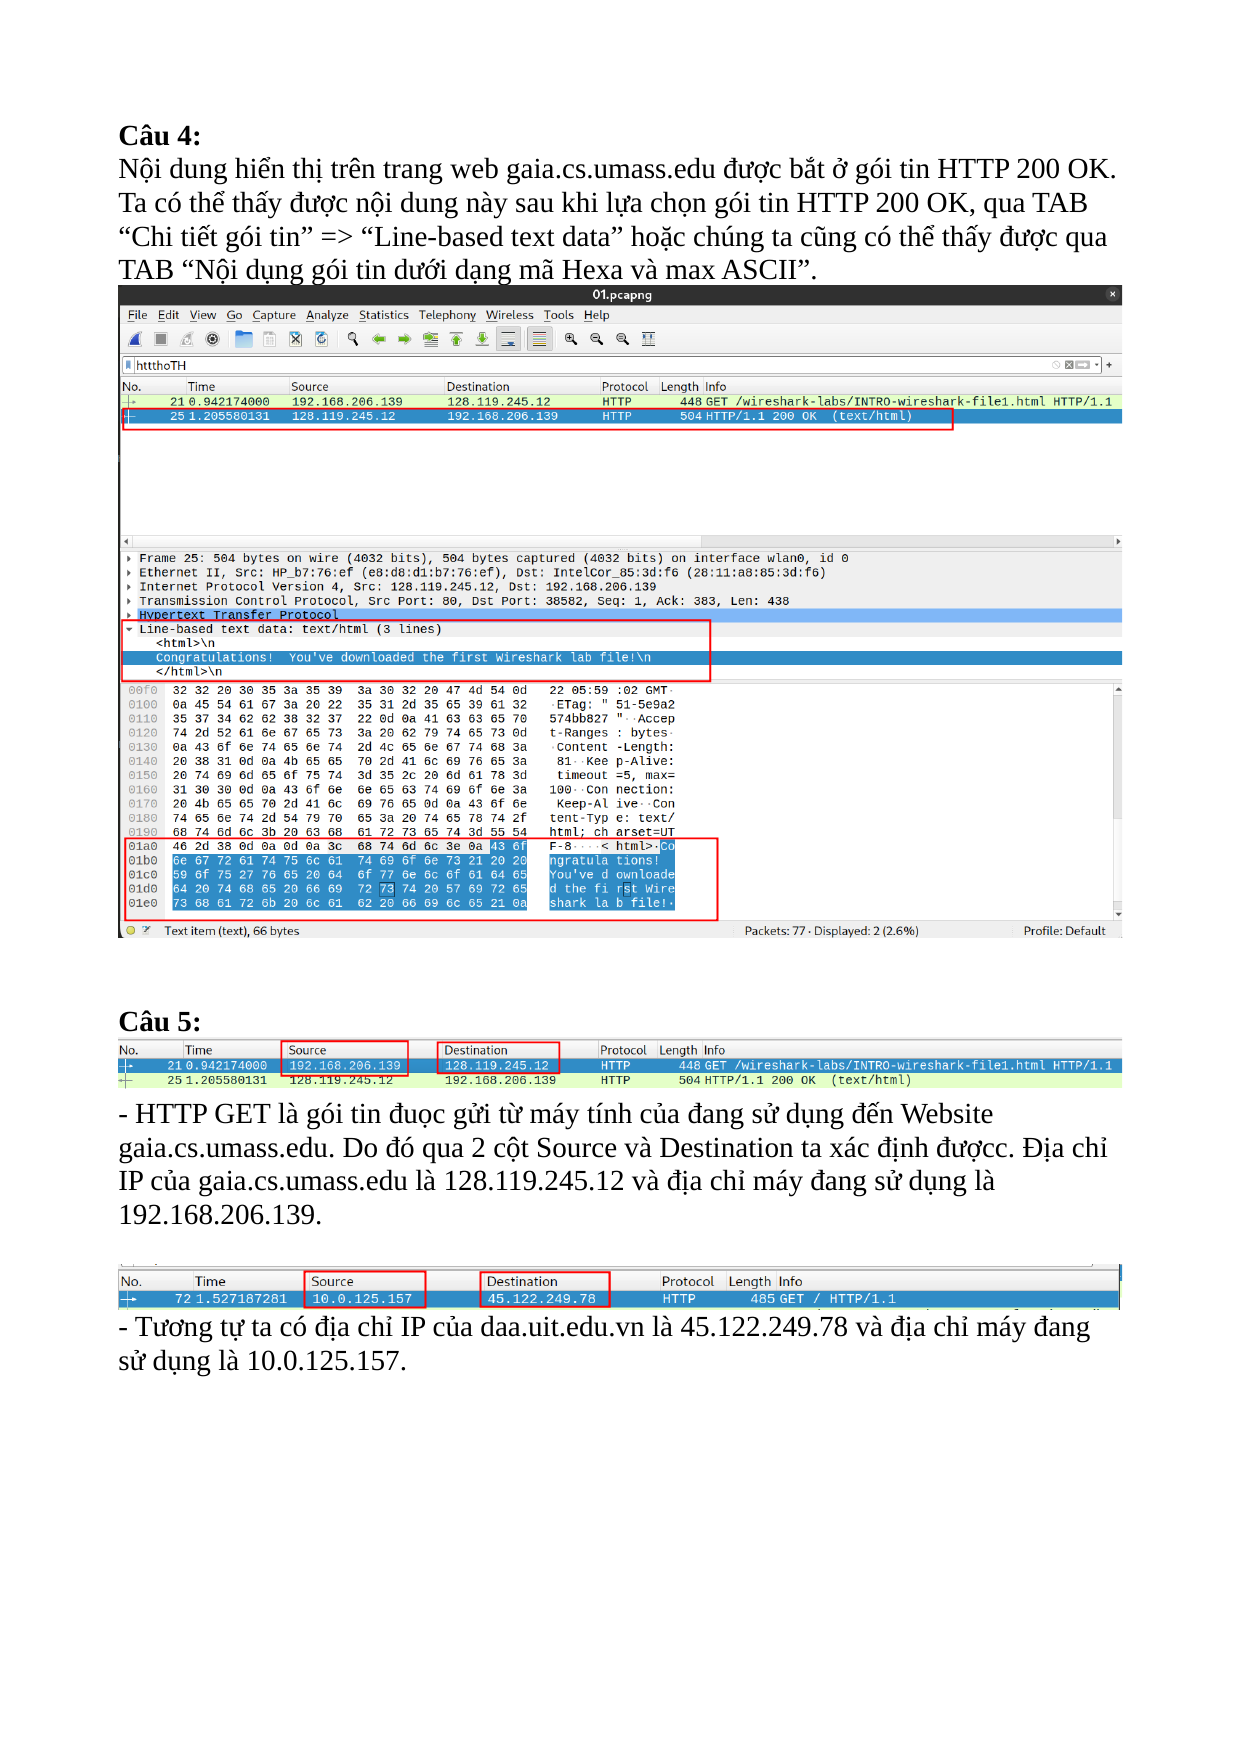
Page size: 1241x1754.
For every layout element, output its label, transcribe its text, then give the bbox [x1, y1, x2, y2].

text Câu 5: [118, 1004, 1122, 1037]
picture [118, 285, 1123, 938]
text Nội dung hiển thị trên trang web gaia.cs.umass.edu được bắt ở gói tin HTTP 200 OK. Ta có thể thấy được nội dung này sau khi lựa chọn gói tin HTTP 200 OK, qua TAB “Chi tiết gói tin” => “Line-based text data” hoặc chúng ta cũng có thể thấy được qua TAB “Nội dụng gói tin dưới dạng mã Hexa và max ASCII”. [118, 152, 1122, 285]
text Câu 4: [118, 118, 1122, 152]
picture [118, 1264, 1123, 1310]
picture [118, 1037, 1123, 1097]
text - Tương tự ta có địa chỉ IP của daa.uit.edu.vn là 45.122.249.78 và địa chỉ máy đang sử dụng là 10.0.125.157. [118, 1310, 1122, 1376]
text - HTTP GET là gói tin đuọc gửi từ máy tính của đang sử dụng đến Website gaia.cs.umass.edu. Do đó qua 2 cột Source và Destination ta xác định đượcc. Địa chỉ IP của gaia.cs.umass.edu là 128.119.245.12 và địa chỉ máy đang sử dụng là 192.168.206.139. [118, 1097, 1122, 1231]
